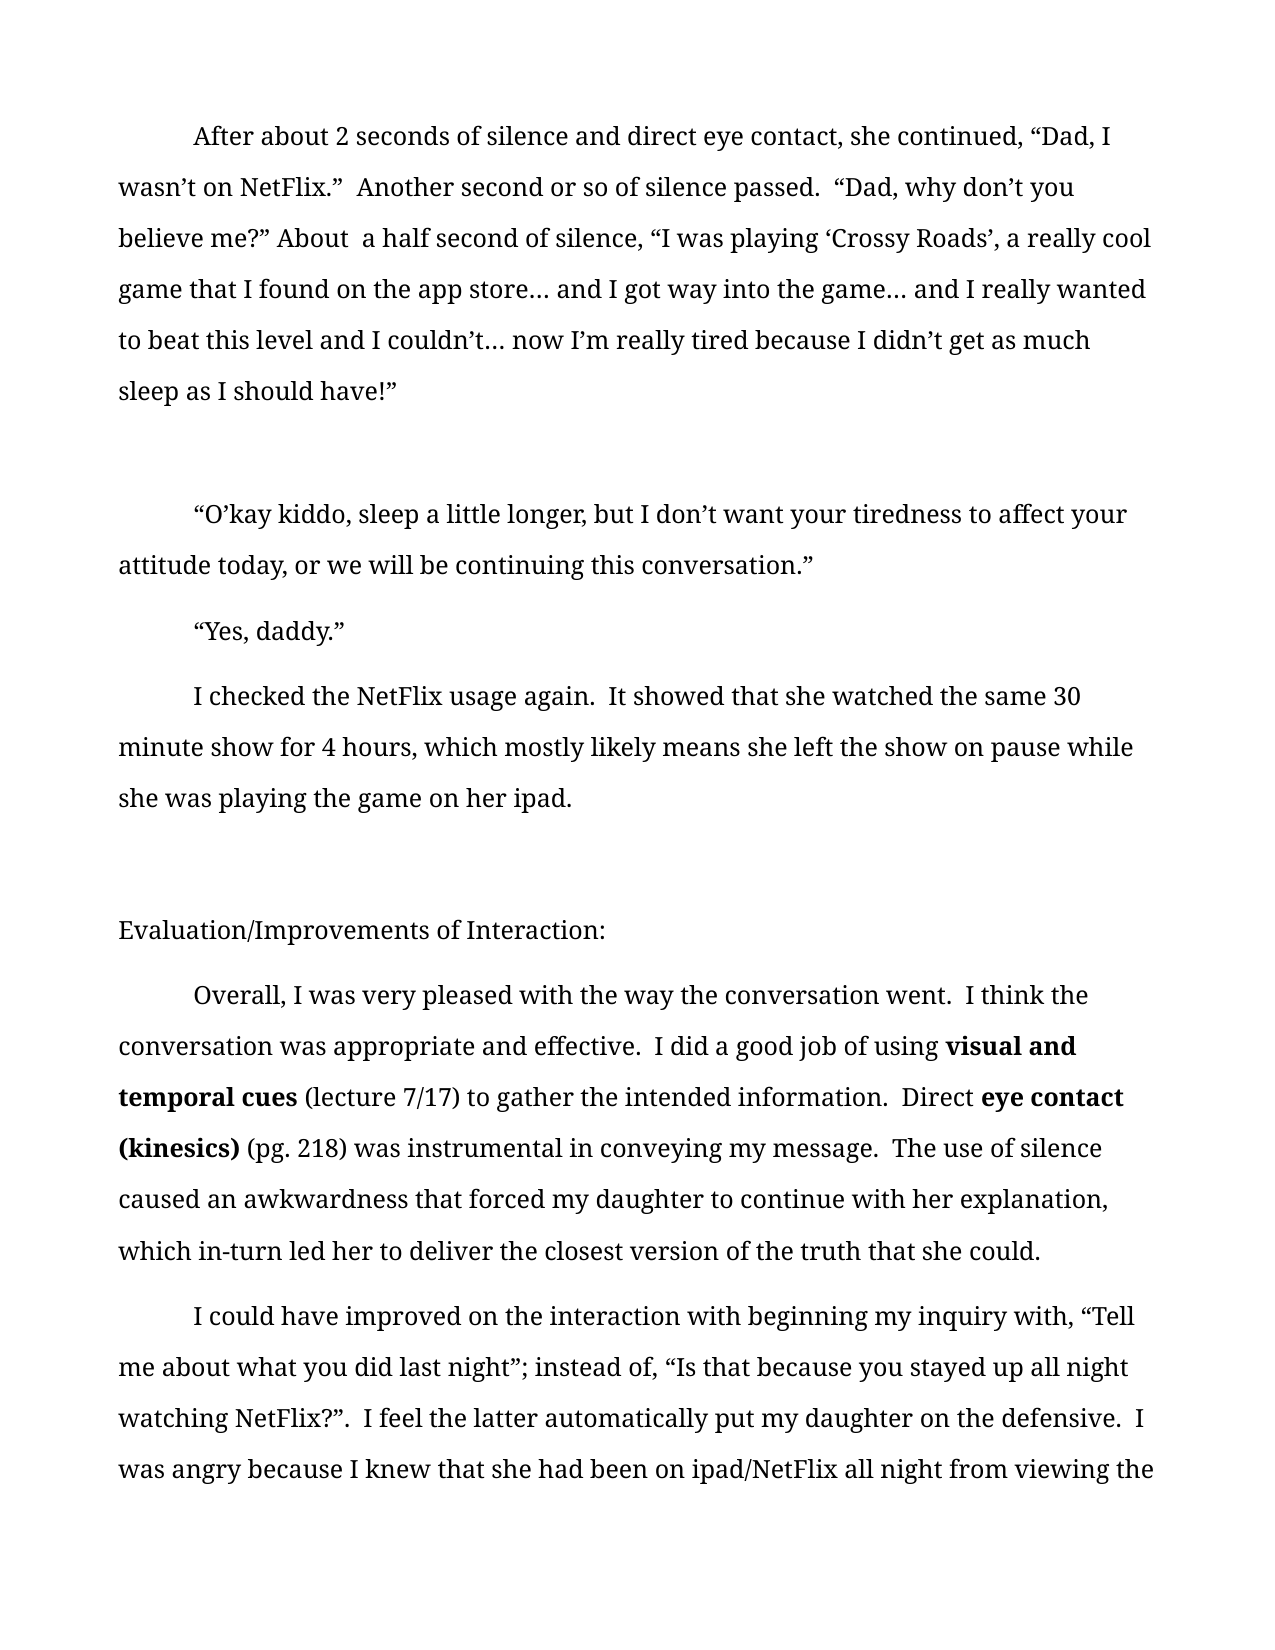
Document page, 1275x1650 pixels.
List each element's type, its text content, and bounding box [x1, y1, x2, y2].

text Overall, I was very pleased with the way the conversation went. I think the conversation was appropriate and effective. I did a good job of using visual and temporal cues (lecture 7/17) to gather the intended information. Direct eye contact (kinesics) (pg. 218) was instrumental in conveying my message. The use of silence caused an awkwardness that forced my daughter to continue with her explanation, which in-turn led her to deliver the closest version of the truth that she could. [118, 978, 1157, 1267]
text Evaluation/Improvements of Interaction: [118, 912, 1157, 946]
text “Yes, daddy.” [118, 613, 1157, 647]
text I could have improved on the interaction with beginning my inquiry with, “Tell me about what you did last night”; instead of, “Is that because you stayed up all night watching NetFlix?”. I feel the latter automatically put my daughter on the defensive. I was angry because I knew that she had been on ipad/NetFlix all night from viewing the [118, 1299, 1157, 1486]
text After about 2 seconds of silence and direct eye contact, she continued, “Dad, I wasn’t on NetFlix.” Another second or so of silence passed. “Dad, why don’t you believe me?” About a half second of silence, “I was playing ‘Crossy Roads’, a really cool game that I found on the app store… and I got way into the game… and I really wanted to beat this level and I couldn’t… now I’m really tired because I didn’t get as much sleep as I should have!” [118, 118, 1157, 407]
text I checked the NetFlix usage again. It showed that she watched the same 30 minute show for 4 hours, which mostly likely means she left the show on pause while she was playing the game on her ipad. [118, 679, 1157, 815]
text “O’kay kiddo, sleep a little longer, but I don’t want your tiredness to affect your attitude today, or we will be continuing this conversation.” [118, 497, 1157, 582]
